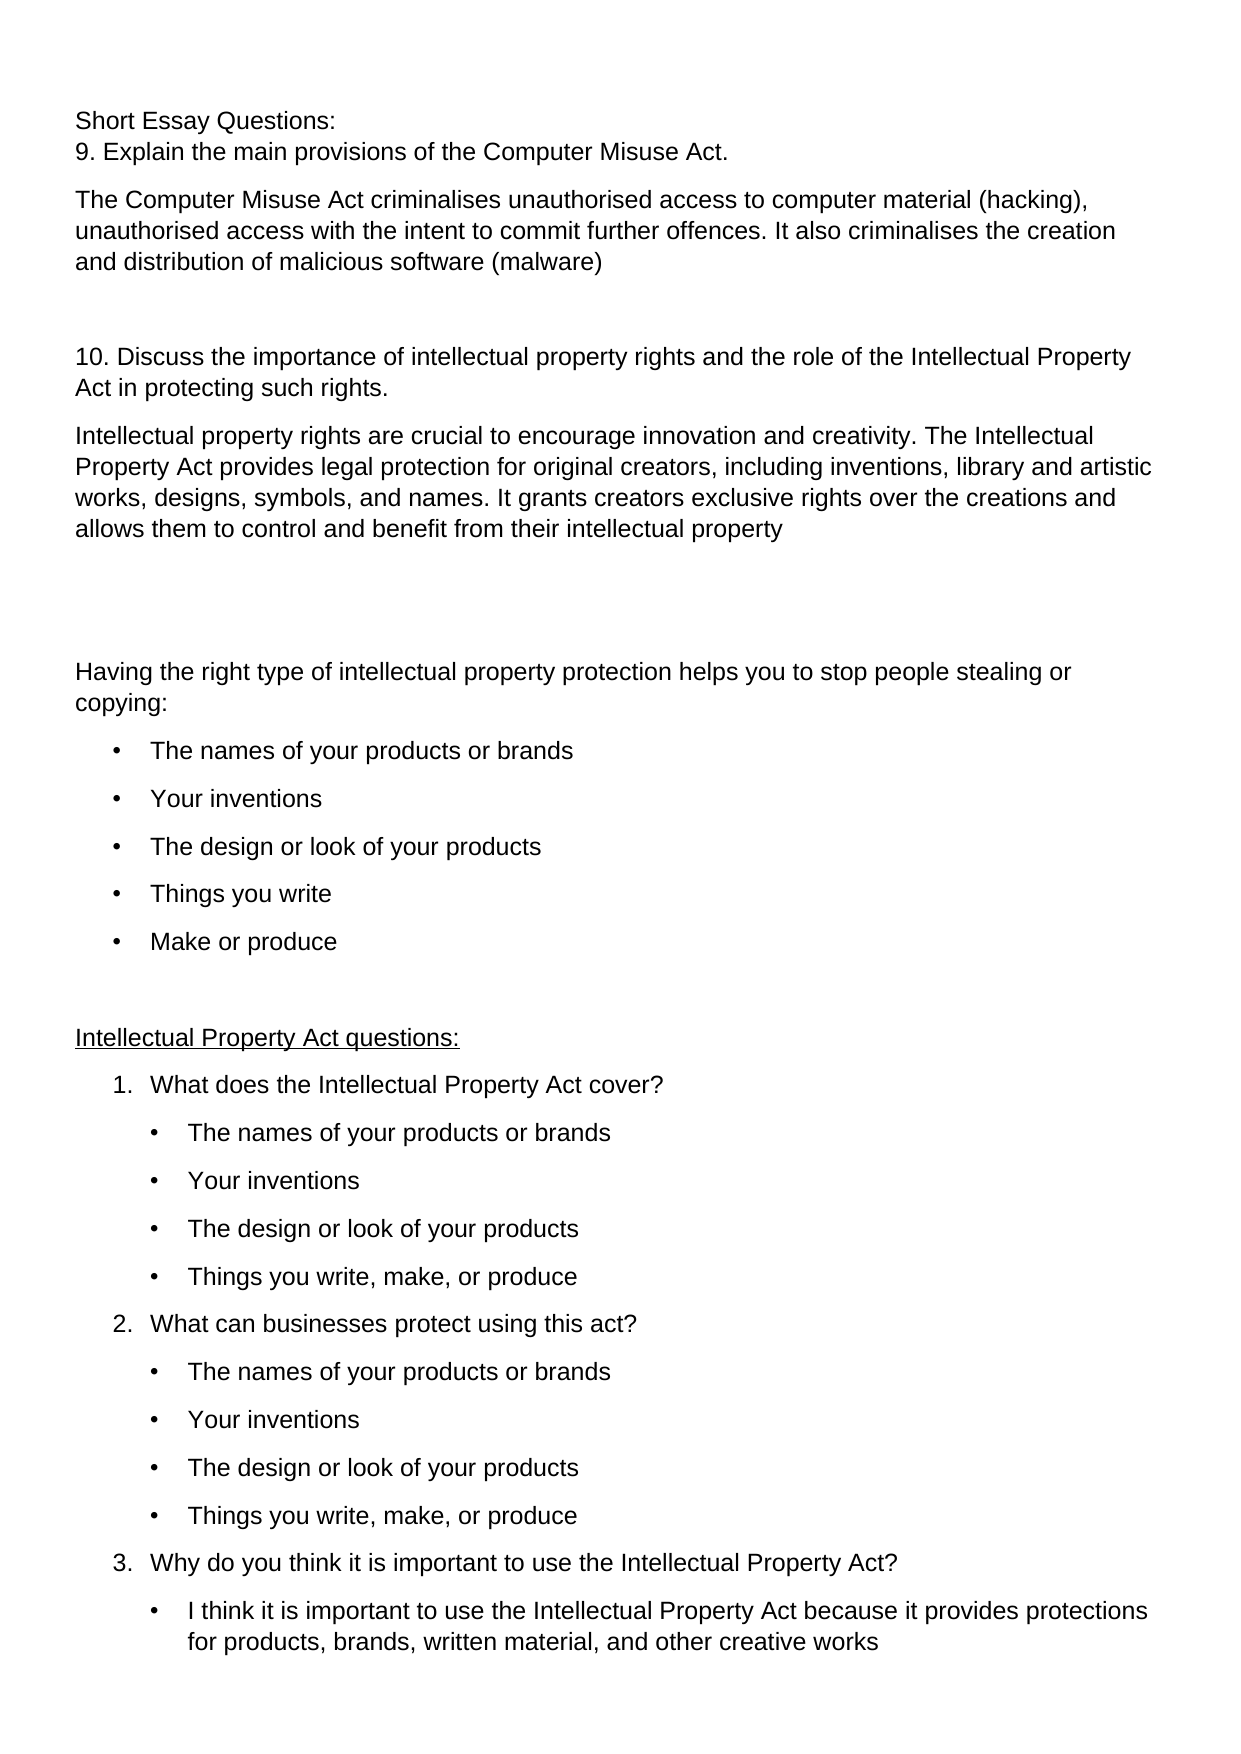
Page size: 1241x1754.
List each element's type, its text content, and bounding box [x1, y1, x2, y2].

list What does the Intellectual Property Act cover? [112, 1071, 1165, 1099]
list Make or produce [112, 927, 1165, 956]
list The names of your products or brands [150, 1357, 1165, 1386]
list What can businesses protect using this act? [112, 1309, 1165, 1338]
text Intellectual property rights are crucial to encourage innovation and creativity. The Intellectual Property Act provides legal protection for original creators, including inventions, library and artistic works, designs, symbols, and names. It grants creators exclusive rights over the creations and allows them to control and benefit from their intellectual property [75, 421, 1165, 543]
list Why do you think it is important to use the Intellectual Property Act? [112, 1548, 1165, 1577]
text Having the right type of intellectual property protection helps you to stop people stealing or copying: [75, 657, 1165, 717]
list Things you write, make, or produce [150, 1501, 1165, 1529]
list The design or look of your products [150, 1214, 1165, 1243]
list The design or look of your products [150, 1453, 1165, 1482]
list The names of your products or brands [112, 736, 1165, 765]
list The names of your products or brands [150, 1118, 1165, 1147]
list Your inventions [150, 1166, 1165, 1195]
list Your inventions [150, 1405, 1165, 1434]
text The Computer Misuse Act criminalises unauthorised access to computer material (hacking), unauthorised access with the intent to commit further offences. It also criminalises the creation and distribution of malicious software (malware) [75, 185, 1165, 276]
list Your inventions [112, 784, 1165, 813]
text Short Essay Questions: 9. Explain the main provisions of the Computer Misuse Act. [75, 75, 1165, 166]
list Things you write [112, 879, 1165, 908]
list The design or look of your products [112, 832, 1165, 861]
text Intellectual Property Act questions: [75, 1023, 1165, 1052]
list I think it is important to use the Intellectual Property Act because it provides protections for products, brands, written material, and other creative works [150, 1596, 1165, 1656]
list Things you write, make, or produce [150, 1262, 1165, 1291]
text 10. Discuss the importance of intellectual property rights and the role of the Intellectual Property Act in protecting such rights. [75, 342, 1165, 402]
